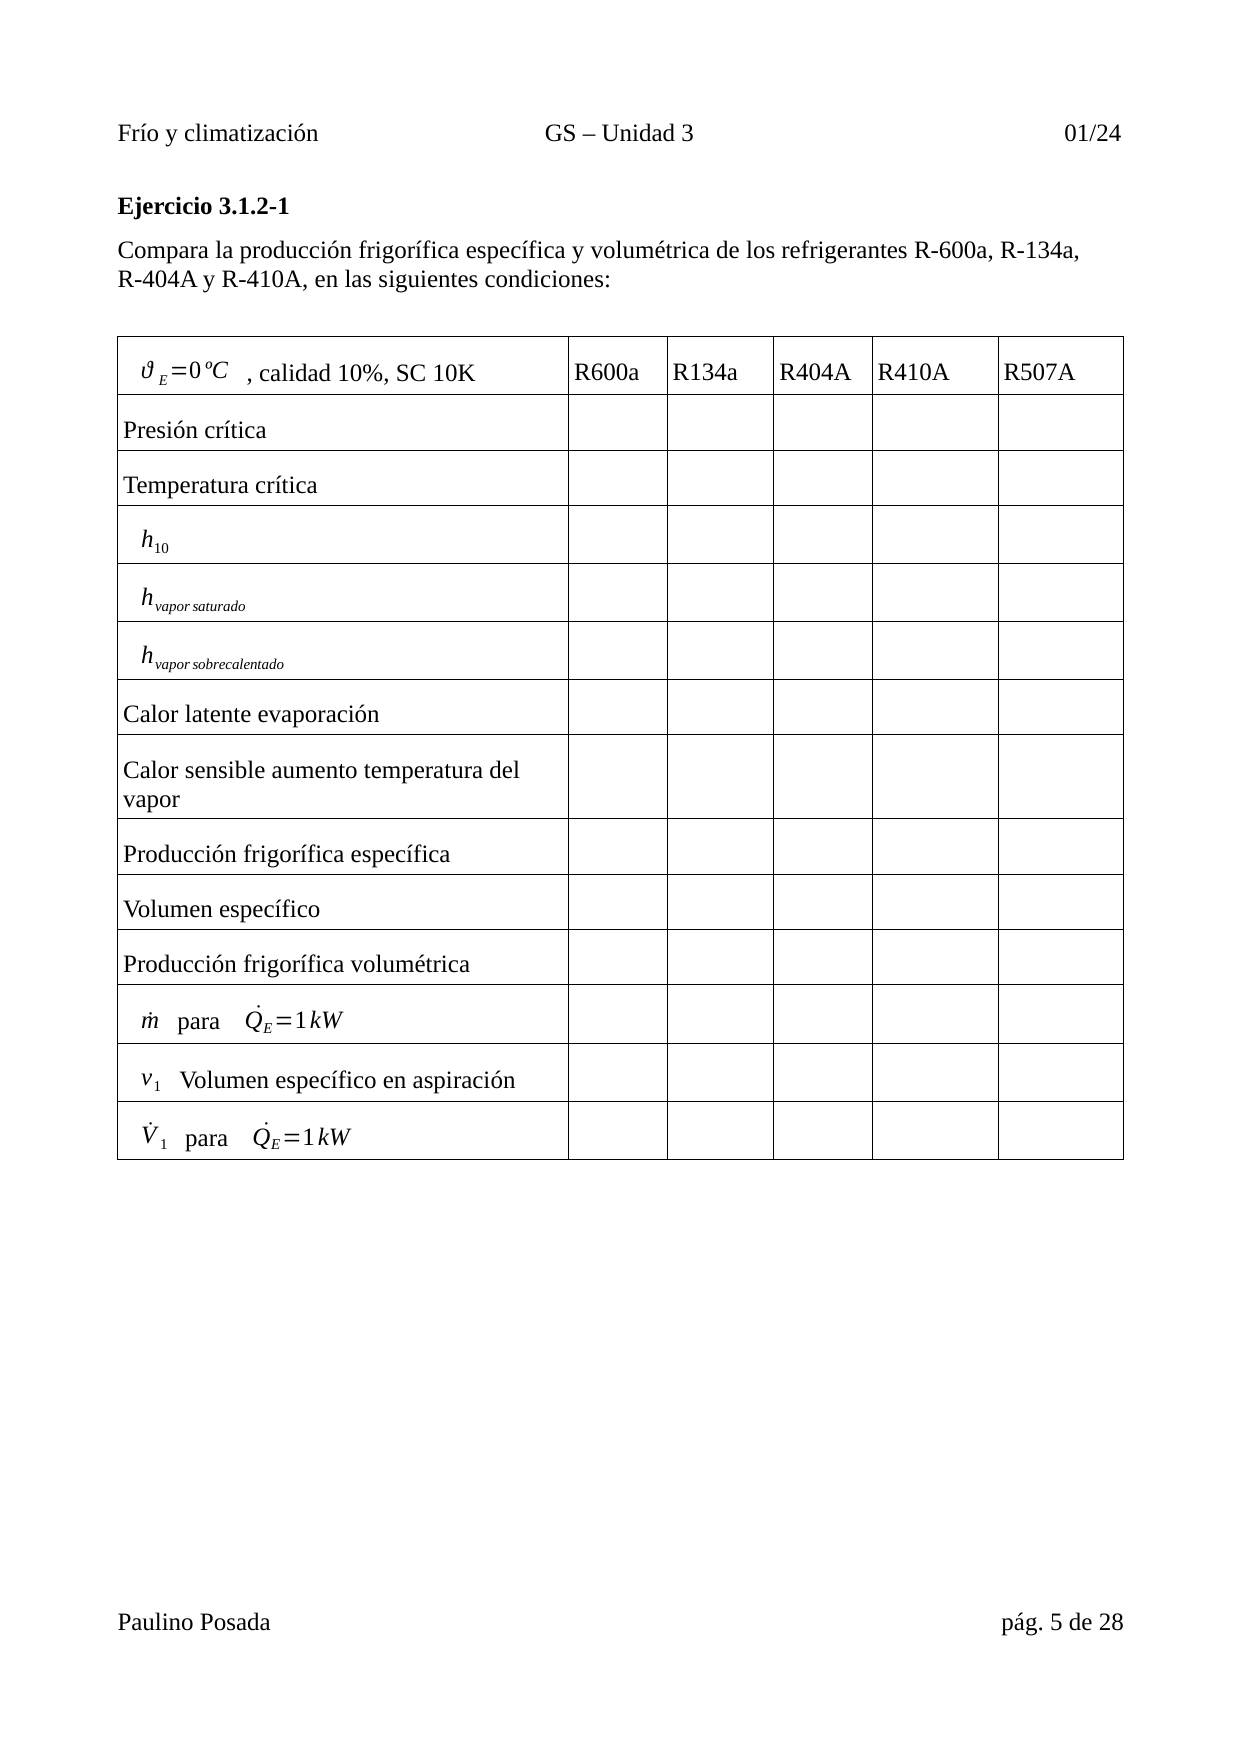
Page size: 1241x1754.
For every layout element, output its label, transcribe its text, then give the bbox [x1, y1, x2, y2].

table_cell [999, 622, 1123, 679]
table_cell [999, 1044, 1123, 1101]
table_cell [774, 1044, 872, 1101]
table_cell [118, 506, 568, 563]
table_cell [999, 875, 1123, 929]
table_cell [774, 622, 872, 679]
table_cell [774, 985, 872, 1042]
table_header R600a [569, 337, 667, 394]
table_cell Presión crítica [118, 395, 568, 449]
table_cell [569, 1102, 667, 1159]
table_cell [668, 1044, 773, 1101]
table_header R134a [668, 337, 773, 394]
table_cell [873, 506, 998, 563]
table_cell [774, 451, 872, 505]
table_cell [873, 680, 998, 734]
table_cell [999, 1102, 1123, 1159]
table_cell Producción frigorífica volumétrica [118, 930, 568, 984]
table_cell Calor latente evaporación [118, 680, 568, 734]
table_header R404A [774, 337, 872, 394]
table_cell [774, 875, 872, 929]
table_cell [569, 395, 667, 449]
table_cell [668, 451, 773, 505]
table_cell [569, 819, 667, 873]
table_cell [873, 1102, 998, 1159]
table_cell [873, 985, 998, 1042]
table_cell [569, 735, 667, 818]
table_cell [118, 622, 568, 679]
table_cell [569, 622, 667, 679]
table_cell Volumen específico [118, 875, 568, 929]
table_cell Calor sensible aumento temperatura del vapor [118, 735, 568, 818]
table_cell [774, 1102, 872, 1159]
table_cell [873, 451, 998, 505]
table_cell [873, 395, 998, 449]
table_cell [999, 819, 1123, 873]
table_cell [569, 506, 667, 563]
table_header R410A [873, 337, 998, 394]
table_cell [774, 564, 872, 621]
table_cell [668, 564, 773, 621]
table_cell Volumen específico en aspiración [118, 1044, 568, 1101]
table_cell [999, 564, 1123, 621]
table_cell [569, 1044, 667, 1101]
table_cell [668, 985, 773, 1042]
table_cell [873, 930, 998, 984]
table_cell [774, 680, 872, 734]
table_cell para [118, 985, 568, 1042]
table_cell [668, 680, 773, 734]
table_cell [774, 395, 872, 449]
table_cell [569, 985, 667, 1042]
table_cell [873, 735, 998, 818]
text Ejercicio 3.1.2-1 [117, 191, 1123, 220]
table_cell [999, 735, 1123, 818]
table_cell [873, 1044, 998, 1101]
table_header , calidad 10%, SC 10K [118, 337, 568, 394]
table_cell [569, 564, 667, 621]
table_cell [873, 819, 998, 873]
table_cell [569, 930, 667, 984]
table_cell [118, 564, 568, 621]
table_cell [999, 506, 1123, 563]
table_cell [774, 930, 872, 984]
table_cell [569, 875, 667, 929]
table_cell [668, 1102, 773, 1159]
table_cell [668, 506, 773, 563]
table_cell [774, 506, 872, 563]
table_cell [668, 819, 773, 873]
table_cell [999, 680, 1123, 734]
table_cell [668, 622, 773, 679]
text Compara la producción frigorífica específica y volumétrica de los refrigerantes R-600a, R-134a, R-404A y R-410A, en las siguientes condiciones: [117, 235, 1123, 293]
table_header R507A [999, 337, 1123, 394]
table_cell [999, 930, 1123, 984]
table_cell [999, 395, 1123, 449]
table_cell [873, 622, 998, 679]
table_cell Producción frigorífica específica [118, 819, 568, 873]
table_cell [668, 875, 773, 929]
table_cell [873, 564, 998, 621]
table_cell [774, 735, 872, 818]
table_cell para [118, 1102, 568, 1159]
table_cell [999, 985, 1123, 1042]
table_cell [569, 451, 667, 505]
table_cell [774, 819, 872, 873]
table_cell [873, 875, 998, 929]
table_cell [569, 680, 667, 734]
table_cell [668, 395, 773, 449]
table_cell [999, 451, 1123, 505]
table_cell Temperatura crítica [118, 451, 568, 505]
table_cell [668, 735, 773, 818]
table_cell [668, 930, 773, 984]
